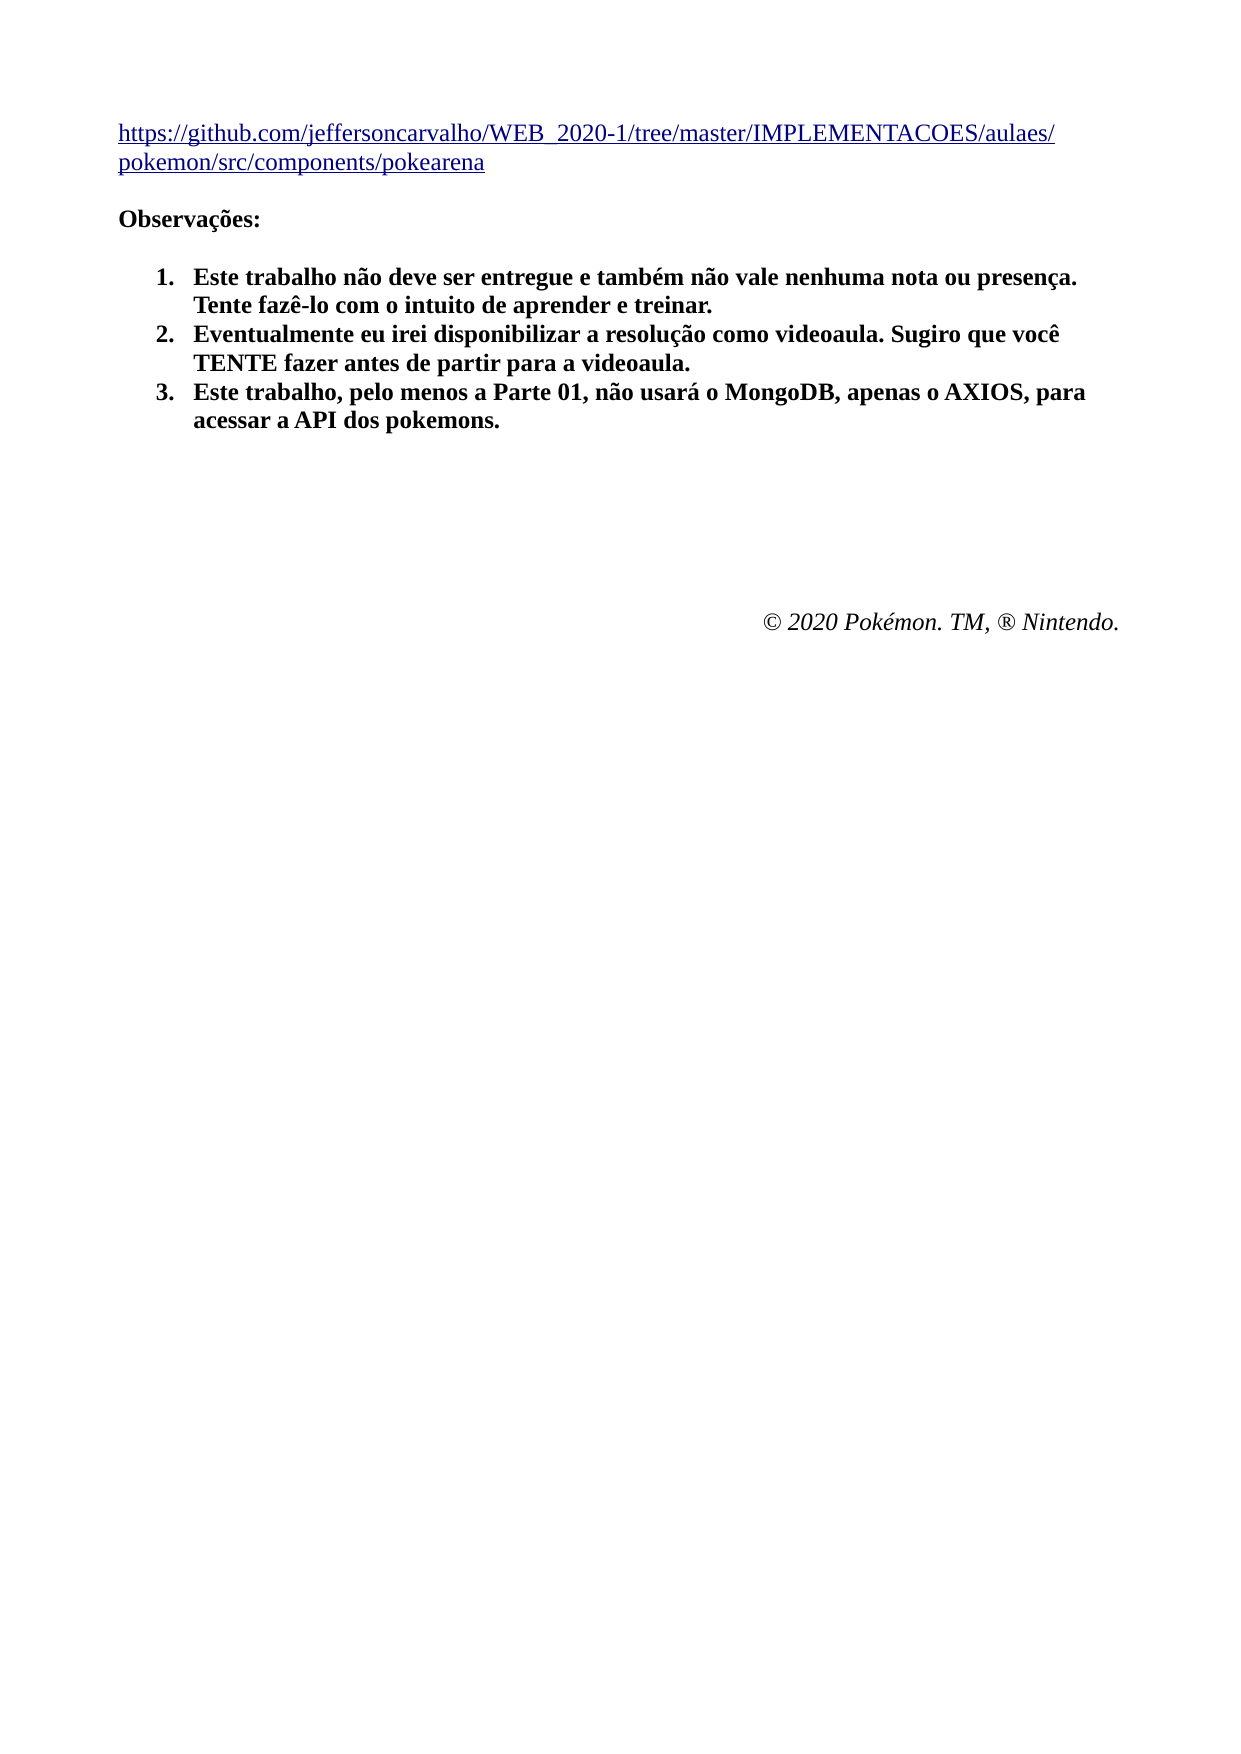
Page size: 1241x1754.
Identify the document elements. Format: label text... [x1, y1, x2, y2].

text © 2020 Pokémon. TM, ® Nintendo. [118, 607, 1122, 636]
list Eventualmente eu irei disponibilizar a resolução como videoaula. Sugiro que você TENTE fazer antes de partir para a videoaula. [156, 319, 1122, 377]
text https://github.com/jeffersoncarvalho/WEB_2020-1/tree/master/IMPLEMENTACOES/aulaes/pokemon/src/components/pokearena [118, 118, 1122, 176]
list Este trabalho não deve ser entregue e também não vale nenhuma nota ou presença. Tente fazê-lo com o intuito de aprender e treinar. [156, 262, 1122, 319]
list Este trabalho, pelo menos a Parte 01, não usará o MongoDB, apenas o AXIOS, para acessar a API dos pokemons. [156, 377, 1122, 434]
text Observações: [118, 204, 1122, 233]
